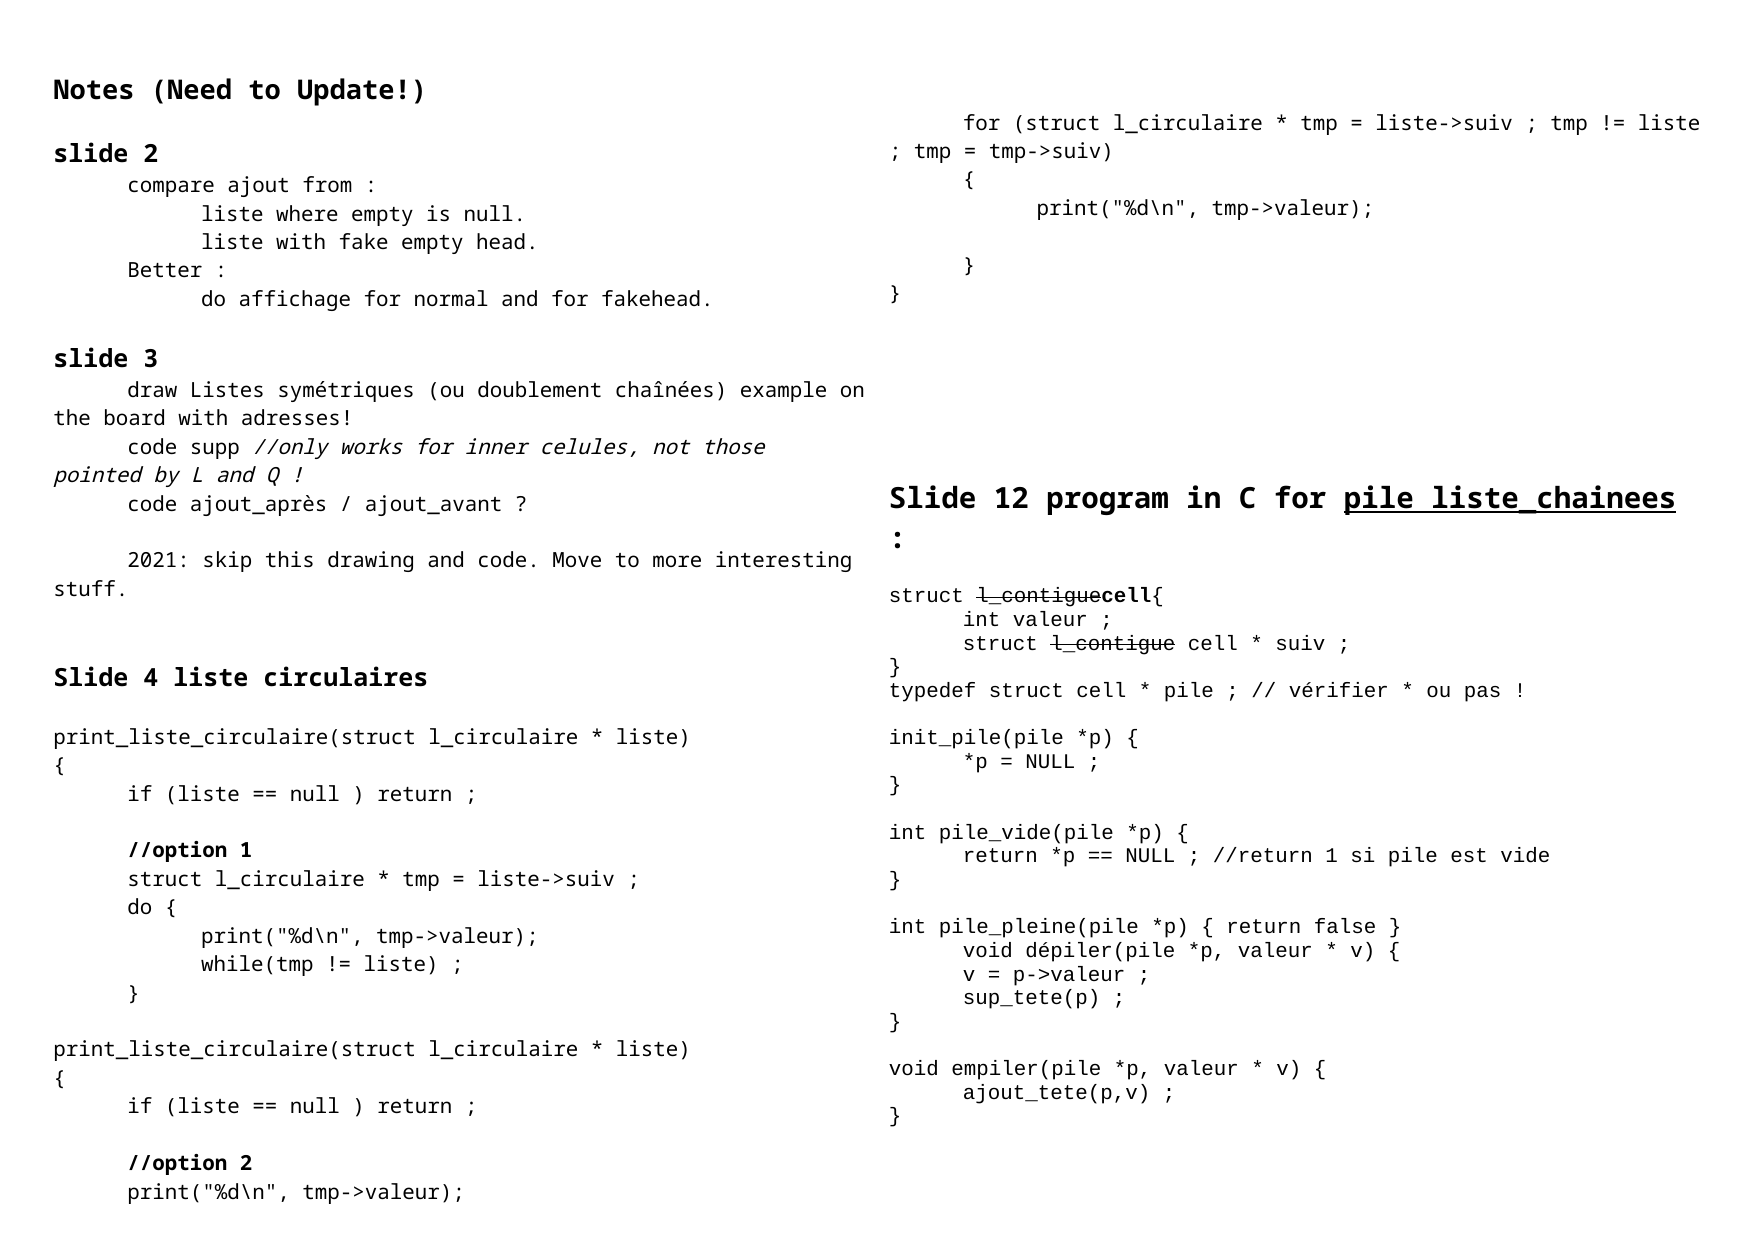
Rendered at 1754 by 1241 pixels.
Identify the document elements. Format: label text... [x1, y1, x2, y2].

text print_liste_circulaire(struct l_circulaire * liste) { if (liste == null ) return ; //option 1 struct l_circulaire * tmp = liste->suiv ; do { print("%d\n", tmp->valeur); while(tmp != liste) ; } [53, 693, 865, 1034]
text print_liste_circulaire(struct l_circulaire * liste) { if (liste == null ) return ; //option 2 print("%d\n", tmp->valeur); [53, 1034, 865, 1205]
text Better : [53, 256, 865, 284]
text Slide 4 liste circulaires [53, 631, 865, 693]
text int pile_vide(pile *p) { return *p == NULL ; //return 1 si pile est vide } [889, 822, 1701, 893]
text typedef struct cell * pile ; // vérifier * ou pas ! init_pile(pile *p) { *p = NULL ; } [889, 680, 1701, 822]
text do affichage for normal and for fakehead. slide 3 draw Listes symétriques (ou doublement chaînées) example on the board with adresses! code supp //only works for inner celules, not those pointed by L and Q ! code ajout_après / ajout_avant ? [53, 284, 865, 546]
text int pile_pleine(pile *p) { return false } void dépiler(pile *p, valeur * v) { v = p->valeur ; sup_tete(p) ; } [889, 893, 1701, 1058]
text Slide 12 program in C for pile liste_chainees : [889, 477, 1701, 585]
text Notes (Need to Update!) [53, 71, 1701, 108]
text void empiler(pile *p, valeur * v) { ajout_tete(p,v) ; } [889, 1058, 1701, 1153]
text struct l_contiguecell{ int valeur ; struct l_contigue cell * suiv ; } [889, 585, 1701, 680]
text 2021: skip this drawing and code. Move to more interesting stuff. [53, 546, 865, 602]
text slide 2 compare ajout from : liste where empty is null. liste with fake empty head. [53, 108, 865, 256]
text for (struct l_circulaire * tmp = liste->suiv ; tmp != liste ; tmp = tmp->suiv) { print("%d\n", tmp->valeur); } } [889, 108, 1701, 392]
